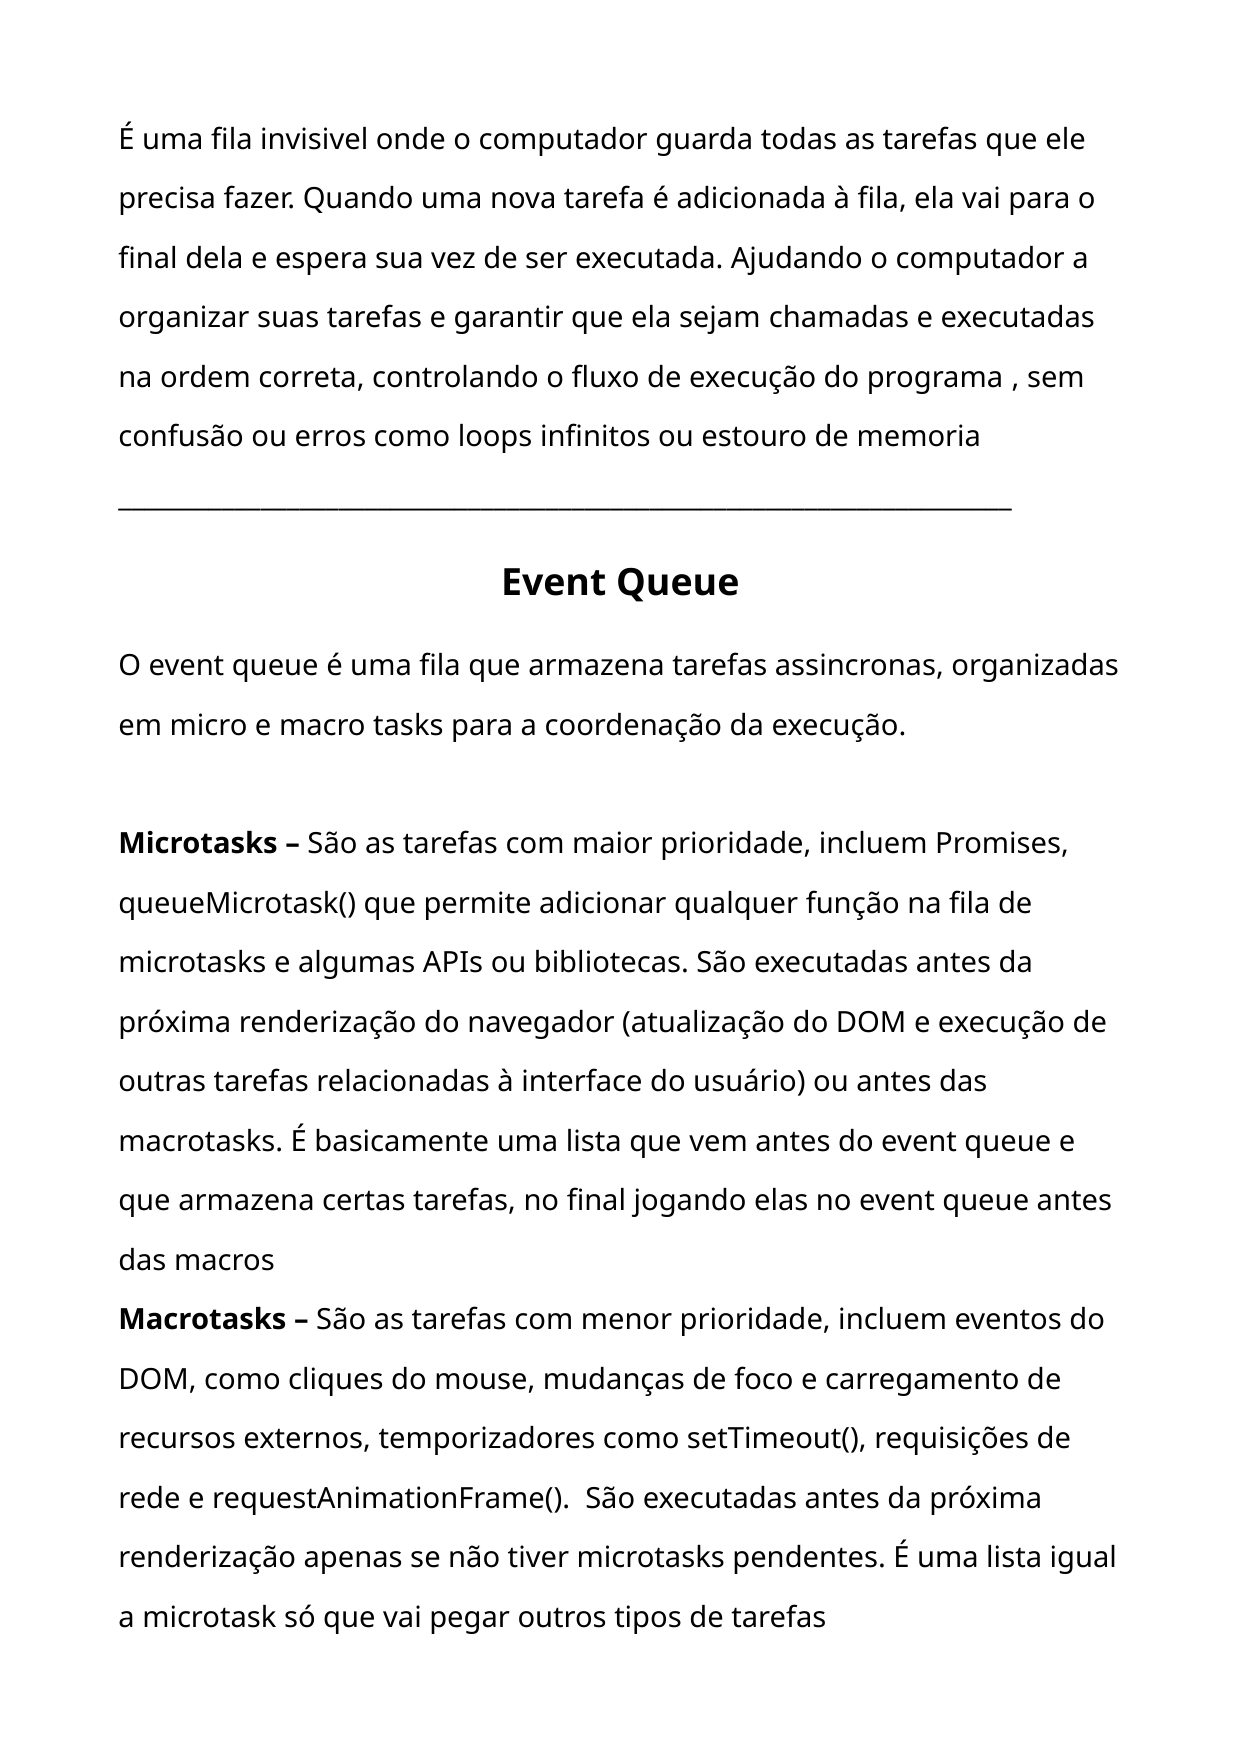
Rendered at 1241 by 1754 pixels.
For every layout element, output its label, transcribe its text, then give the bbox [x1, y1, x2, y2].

text _____________________________________________________________________ [118, 475, 1122, 515]
text Macrotasks – São as tarefas com menor prioridade, incluem eventos do DOM, como cliques do mouse, mudanças de foco e carregamento de recursos externos, temporizadores como setTimeout(), requisições de rede e requestAnimationFrame(). São executadas antes da próxima renderização apenas se não tiver microtasks pendentes. É uma lista igual a microtask só que vai pegar outros tipos de tarefas [118, 1299, 1122, 1636]
text O event queue é uma fila que armazena tarefas assincronas, organizadas em micro e macro tasks para a coordenação da execução. [118, 644, 1122, 743]
subtitle Event Queue [118, 555, 1122, 606]
text É uma fila invisivel onde o computador guarda todas as tarefas que ele precisa fazer. Quando uma nova tarefa é adicionada à fila, ela vai para o final dela e espera sua vez de ser executada. Ajudando o computador a organizar suas tarefas e garantir que ela sejam chamadas e executadas na ordem correta, controlando o fluxo de execução do programa , sem confusão ou erros como loops infinitos ou estouro de memoria [118, 118, 1122, 455]
text Microtasks – São as tarefas com maior prioridade, incluem Promises, queueMicrotask() que permite adicionar qualquer função na fila de microtasks e algumas APIs ou bibliotecas. São executadas antes da próxima renderização do navegador (atualização do DOM e execução de outras tarefas relacionadas à interface do usuário) ou antes das macrotasks. É basicamente uma lista que vem antes do event queue e que armazena certas tarefas, no final jogando elas no event queue antes das macros [118, 823, 1122, 1279]
